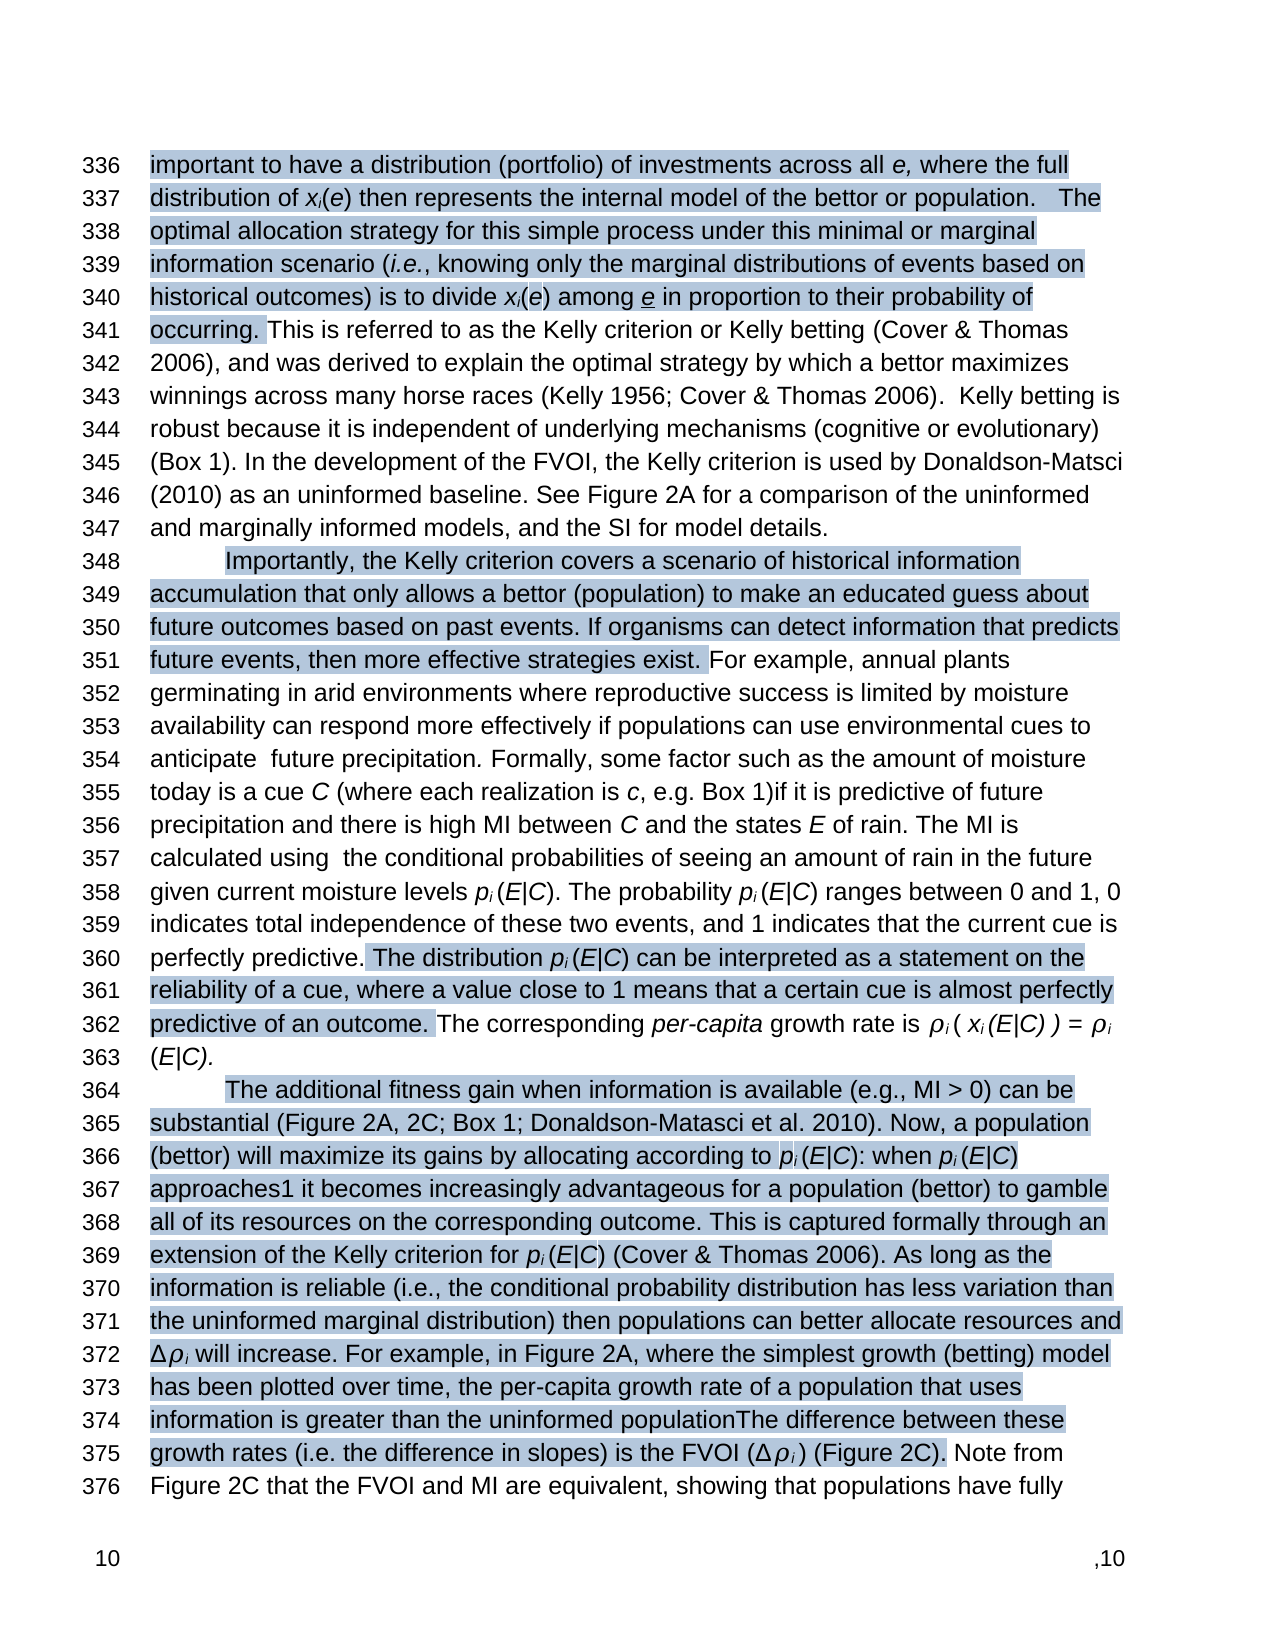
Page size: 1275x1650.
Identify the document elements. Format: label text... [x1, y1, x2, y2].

text Importantly, the Kelly criterion covers a scenario of historical information accumulation that only allows a bettor (population) to make an educated guess about future outcomes based on past events. If organisms can detect information that predicts future events, then more effective strategies exist. For example, annual plants germinating in arid environments where reproductive success is limited by moisture availability can respond more effectively if populations can use environmental cues to anticipate future precipitation. Formally, some factor such as the amount of moisture today is a cue C (where each realization is c, e.g. Box 1)if it is predictive of future precipitation and there is high MI between C and the states E of rain. The MI is calculated using the conditional probabilities of seeing an amount of rain in the future given current moisture levels pi (E|C). The probability pi (E|C) ranges between 0 and 1, 0 indicates total independence of these two events, and 1 indicates that the current cue is perfectly predictive. The distribution pi (E|C) can be interpreted as a statement on the reliability of a cue, where a value close to 1 means that a certain cue is almost perfectly predictive of an outcome. The corresponding per-capita growth rate is 𝜌i ( xi (E|C) ) = 𝜌i (E|C). [150, 546, 1125, 1070]
text The additional fitness gain when information is available (e.g., MI > 0) can be substantial (Figure 2A, 2C; Box 1; Donaldson-Matasci et al. 2010). Now, a population (bettor) will maximize its gains by allocating according to pi (E|C): when pi (E|C) approaches1 it becomes increasingly advantageous for a population (bettor) to gamble all of its resources on the corresponding outcome. This is captured formally through an extension of the Kelly criterion for pi (E|C) (Cover & Thomas 2006). As long as the information is reliable (i.e., the conditional probability distribution has less variation than the uninformed marginal distribution) then populations can better allocate resources and Δ𝜌i will increase. For example, in Figure 2A, where the simplest growth (betting) model has been plotted over time, the per-capita growth rate of a population that uses information is greater than the uninformed populationThe difference between these growth rates (i.e. the difference in slopes) is the FVOI (Δ𝜌i ) (Figure 2C). Note from Figure 2C that the FVOI and MI are equivalent, showing that populations have fully [150, 1074, 1125, 1499]
text important to have a distribution (portfolio) of investments across all e, where the full distribution of xi(e) then represents the internal model of the bettor or population. The optimal allocation strategy for this simple process under this minimal or marginal information scenario (i.e., knowing only the marginal distributions of events based on historical outcomes) is to divide xi(e) among e in proportion to their probability of occurring. This is referred to as the Kelly criterion or Kelly betting (Cover & Thomas 2006), and was derived to explain the optimal strategy by which a bettor maximizes winnings across many horse races (Kelly 1956; Cover & Thomas 2006). Kelly betting is robust because it is independent of underlying mechanisms (cognitive or evolutionary) (Box 1). In the development of the FVOI, the Kelly criterion is used by Donaldson-Matsci (2010) as an uninformed baseline. See Figure 2A for a comparison of the uninformed and marginally informed models, and the SI for model details. [150, 150, 1125, 542]
